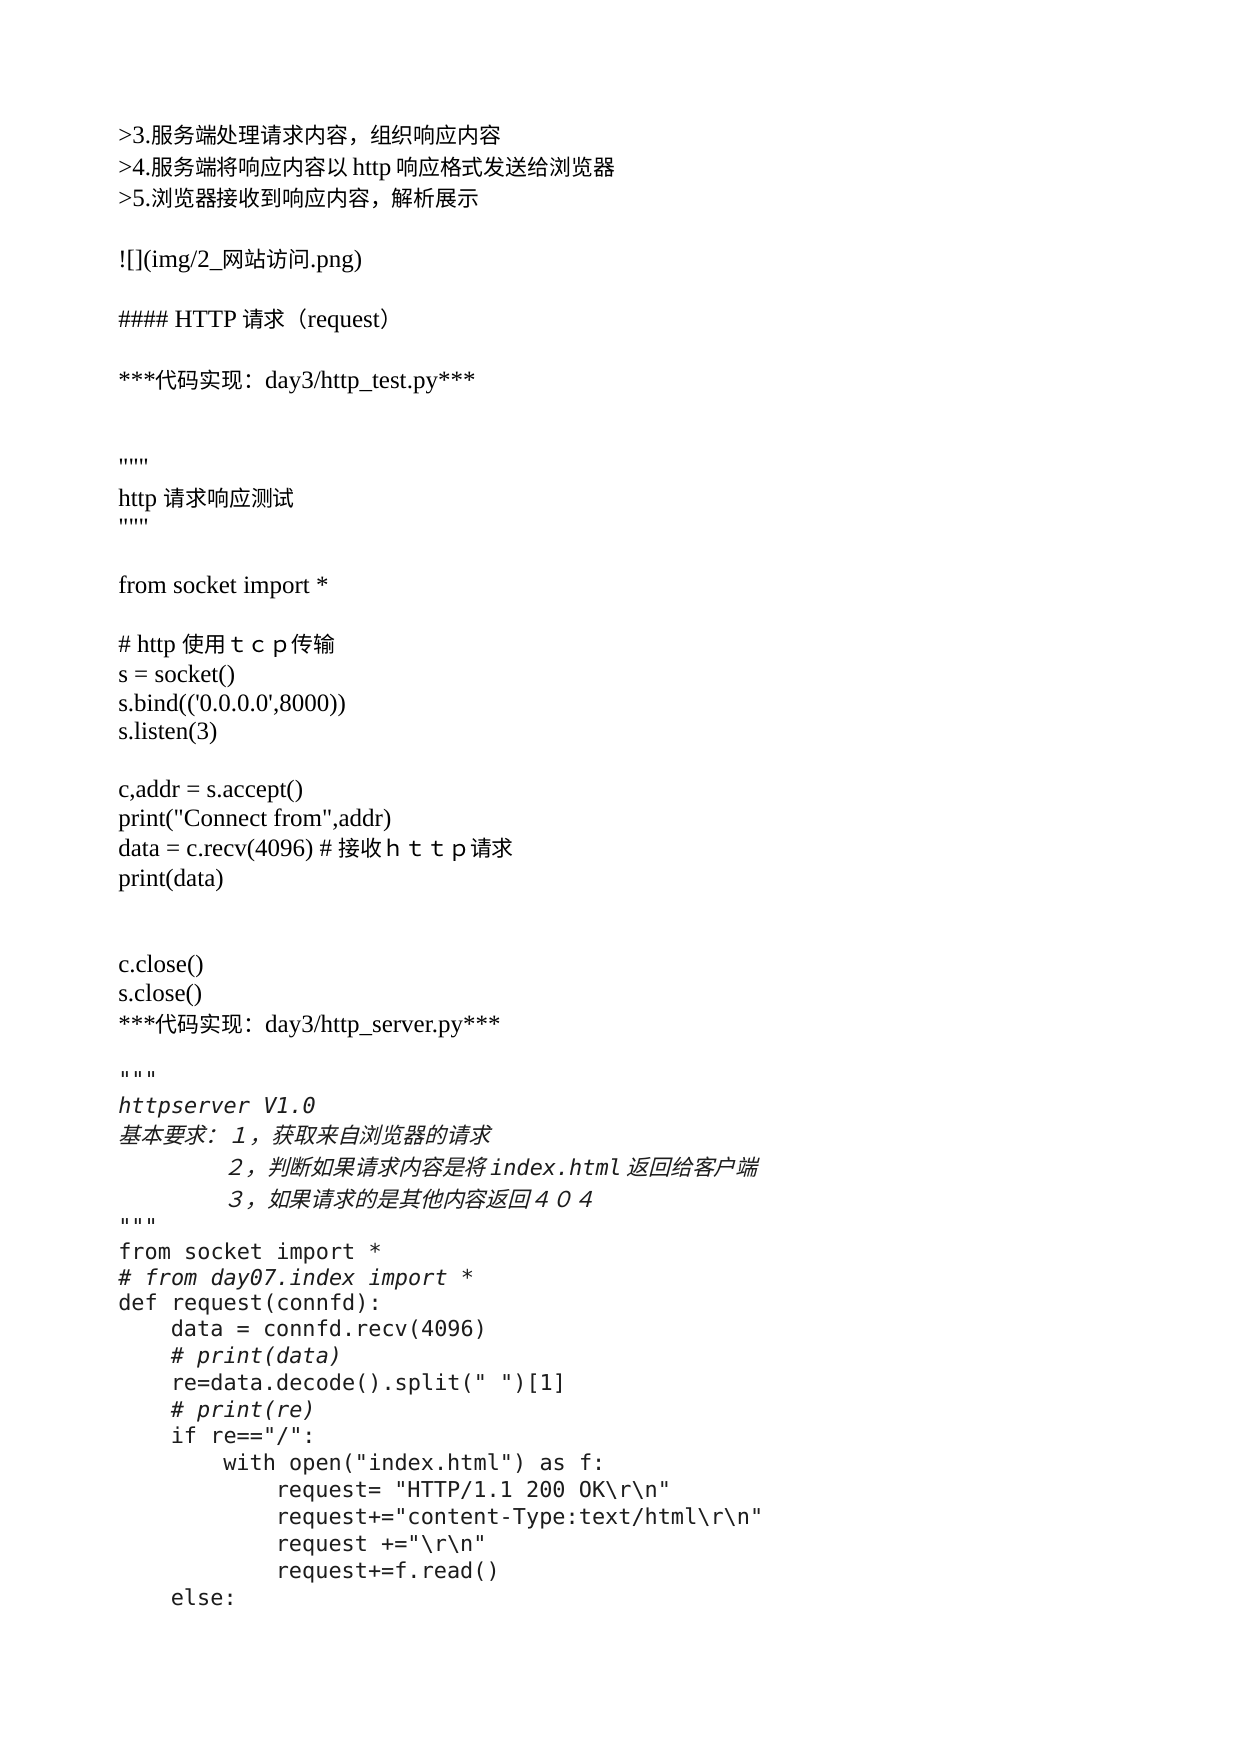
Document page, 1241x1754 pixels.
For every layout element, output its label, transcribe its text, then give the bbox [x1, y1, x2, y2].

text print("Connect from",addr) [118, 803, 1122, 831]
text s = socket() [118, 659, 1122, 688]
text ２，判断如果请求内容是将index.html返回给客户端 [118, 1150, 1122, 1182]
text ***代码实现：day3/http_test.py*** [118, 363, 1122, 394]
text request= "HTTP/1.1 200 OK\r\n" [118, 1477, 1122, 1504]
text # print(re) [118, 1397, 1122, 1423]
text # print(data) [118, 1343, 1122, 1370]
text >5.浏览器接收到响应内容，解析展示 [118, 181, 1122, 213]
text """ [118, 452, 1122, 481]
text def request(connfd): [118, 1291, 1122, 1316]
text httpserver V1.0 [118, 1093, 1122, 1118]
text re=data.decode().split(" ")[1] [118, 1370, 1122, 1397]
text ***代码实现：day3/http_server.py*** [118, 1007, 1122, 1038]
text request+="content-Type:text/html\r\n" [118, 1504, 1122, 1531]
text from socket import * [118, 570, 1122, 598]
text s.close() [118, 978, 1122, 1007]
text #### HTTP请求（request） [118, 302, 1122, 334]
text data = connfd.recv(4096) [118, 1316, 1122, 1343]
text request+=f.read() [118, 1558, 1122, 1585]
text else: [118, 1585, 1122, 1612]
text http 请求响应测试 [118, 481, 1122, 512]
text request +="\r\n" [118, 1531, 1122, 1558]
text 基本要求：１，获取来自浏览器的请求 [118, 1118, 1122, 1150]
text # from day07.index import * [118, 1265, 1122, 1291]
text """ [118, 1067, 1122, 1093]
text ![](img/2_网站访问.png) [118, 242, 1122, 273]
text >3.服务端处理请求内容，组织响应内容 [118, 118, 1122, 150]
text >4.服务端将响应内容以http响应格式发送给浏览器 [118, 150, 1122, 181]
text data = c.recv(4096) # 接收ｈｔｔｐ请求 [118, 831, 1122, 863]
text with open("index.html") as f: [118, 1450, 1122, 1477]
text ３，如果请求的是其他内容返回４０４ [118, 1182, 1122, 1214]
text if re=="/": [118, 1423, 1122, 1450]
text # http 使用ｔｃｐ传输 [118, 627, 1122, 659]
text c.close() [118, 949, 1122, 978]
text s.bind(('0.0.0.0',8000)) [118, 688, 1122, 716]
text c,addr = s.accept() [118, 774, 1122, 803]
text print(data) [118, 863, 1122, 892]
text from socket import * [118, 1239, 1122, 1265]
text s.listen(3) [118, 716, 1122, 745]
text """ [118, 1214, 1122, 1239]
text """ [118, 512, 1122, 541]
